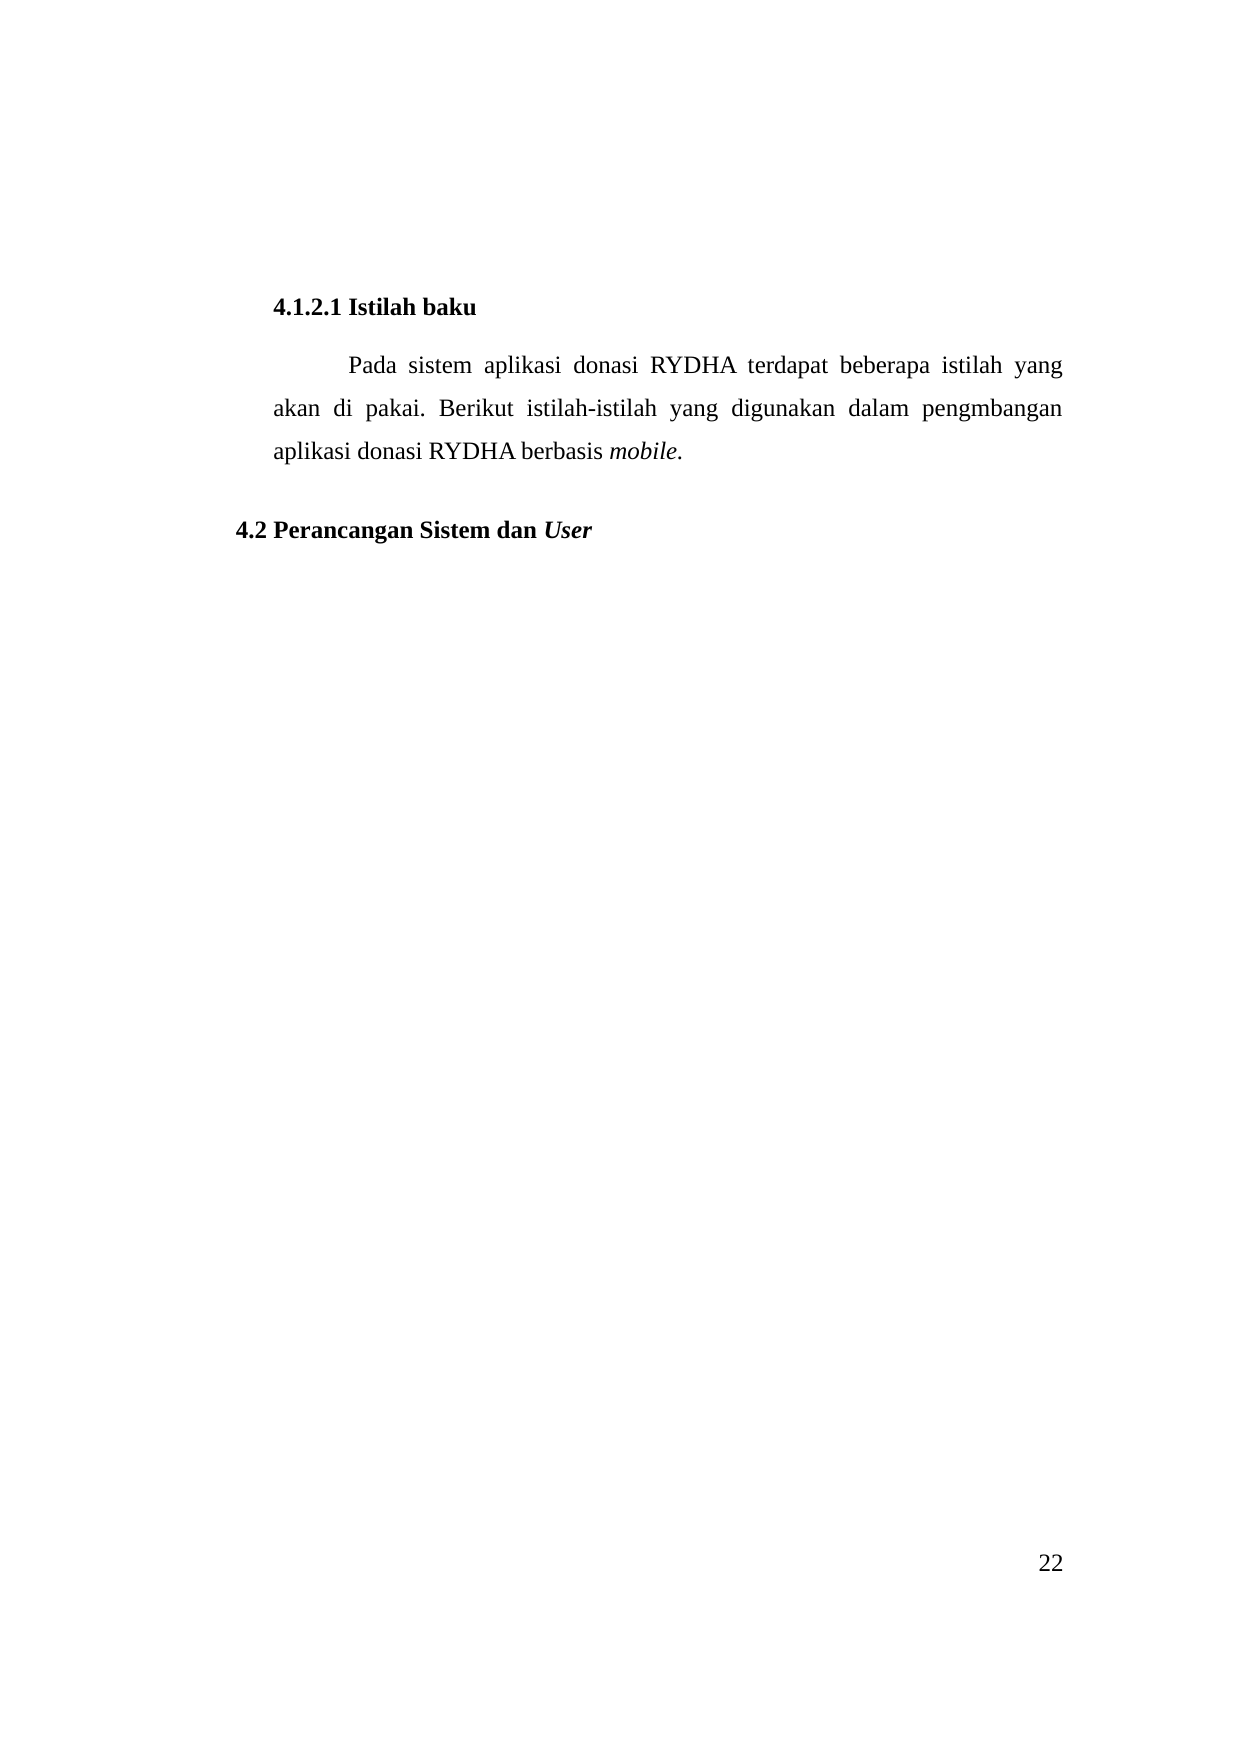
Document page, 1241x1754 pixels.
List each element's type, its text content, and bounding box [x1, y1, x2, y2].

text 4.1.2.1 Istilah baku [236, 292, 1063, 321]
subtitle 4.2 Perancangan Sistem dan User [236, 515, 1063, 544]
text Pada sistem aplikasi donasi RYDHA terdapat beberapa istilah yang akan di pakai. Berikut istilah-istilah yang digunakan dalam pengmbangan aplikasi donasi RYDHA berbasis mobile. [273, 350, 1063, 465]
